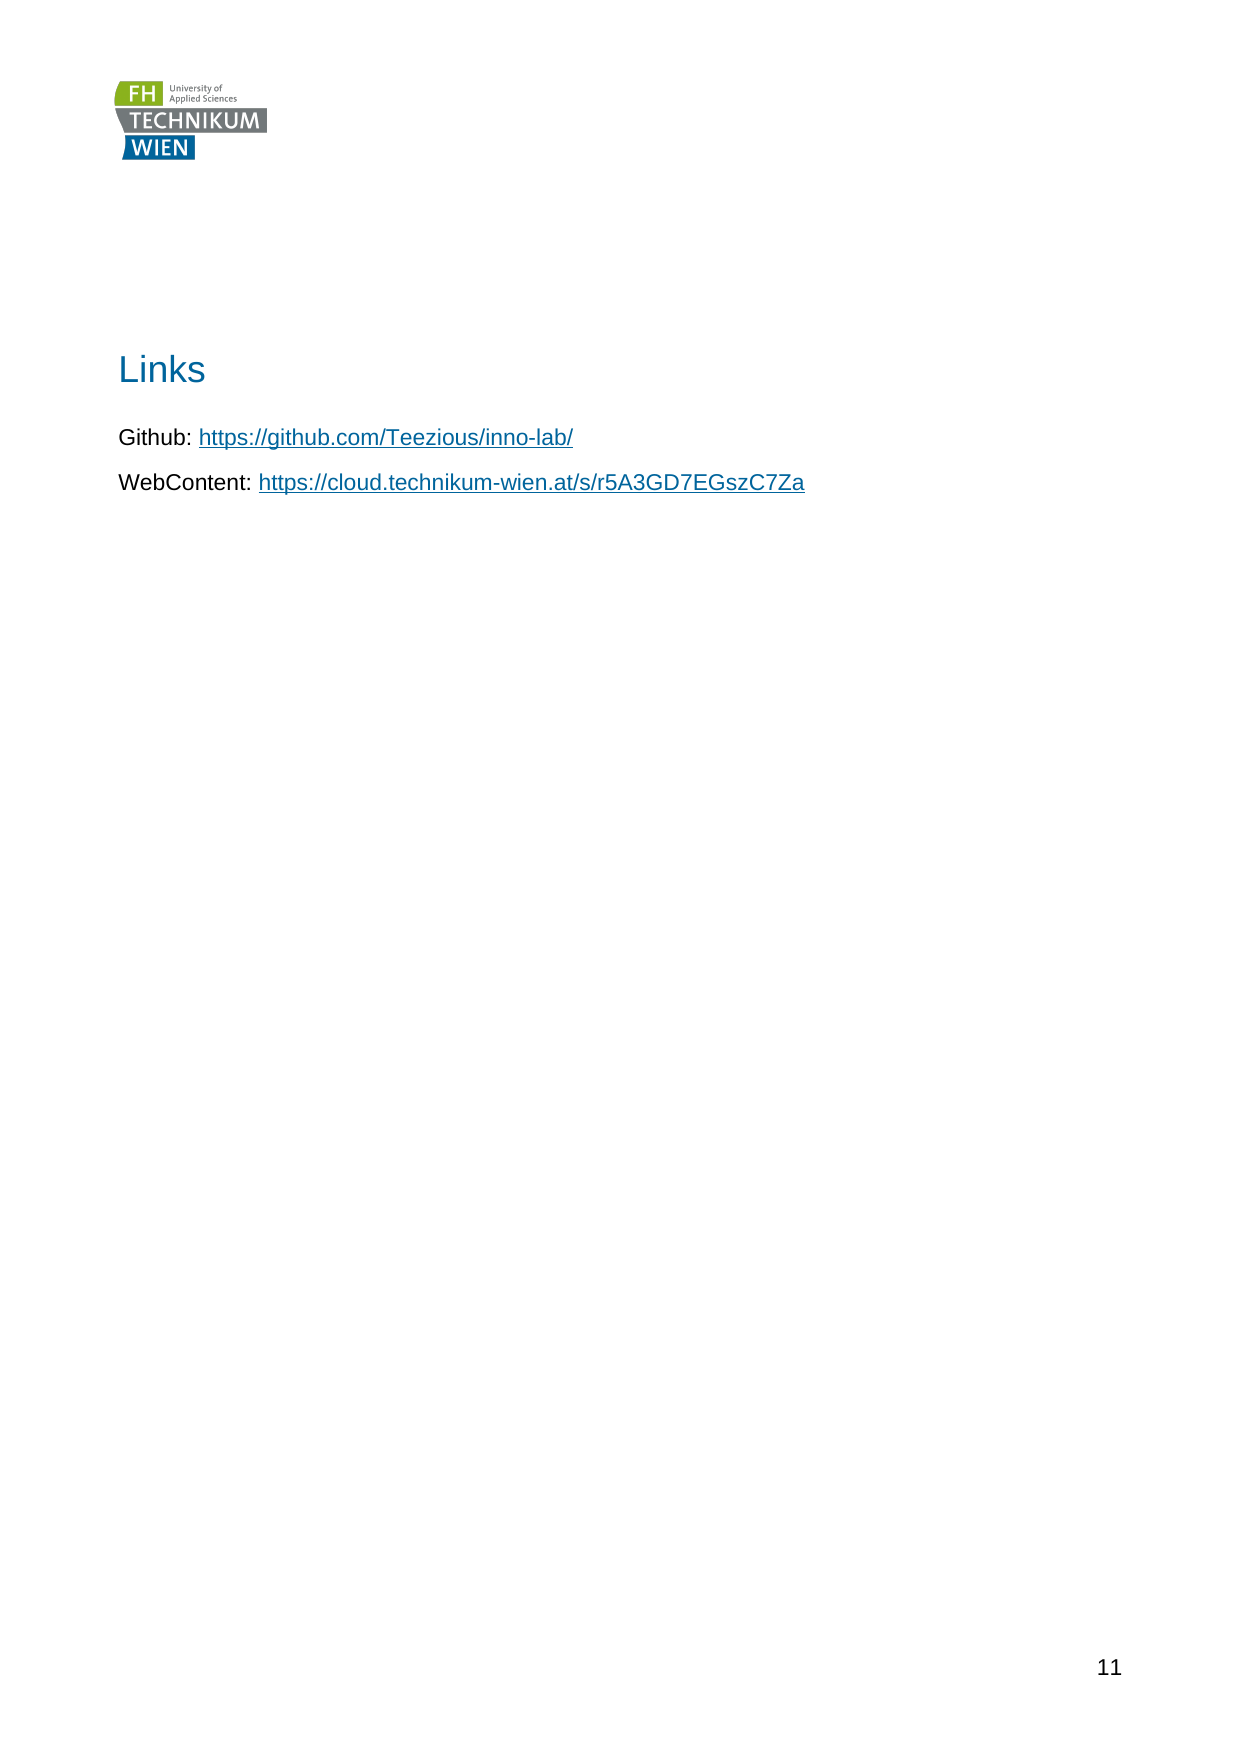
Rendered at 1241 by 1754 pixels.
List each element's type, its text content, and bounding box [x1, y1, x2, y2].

picture [109, 73, 276, 166]
text WebContent: https://cloud.technikum-wien.at/s/r5A3GD7EGszC7Za [118, 469, 1122, 495]
text Github: https://github.com/Teezious/inno-lab/ [118, 424, 1122, 450]
subtitle Links [118, 348, 1122, 391]
